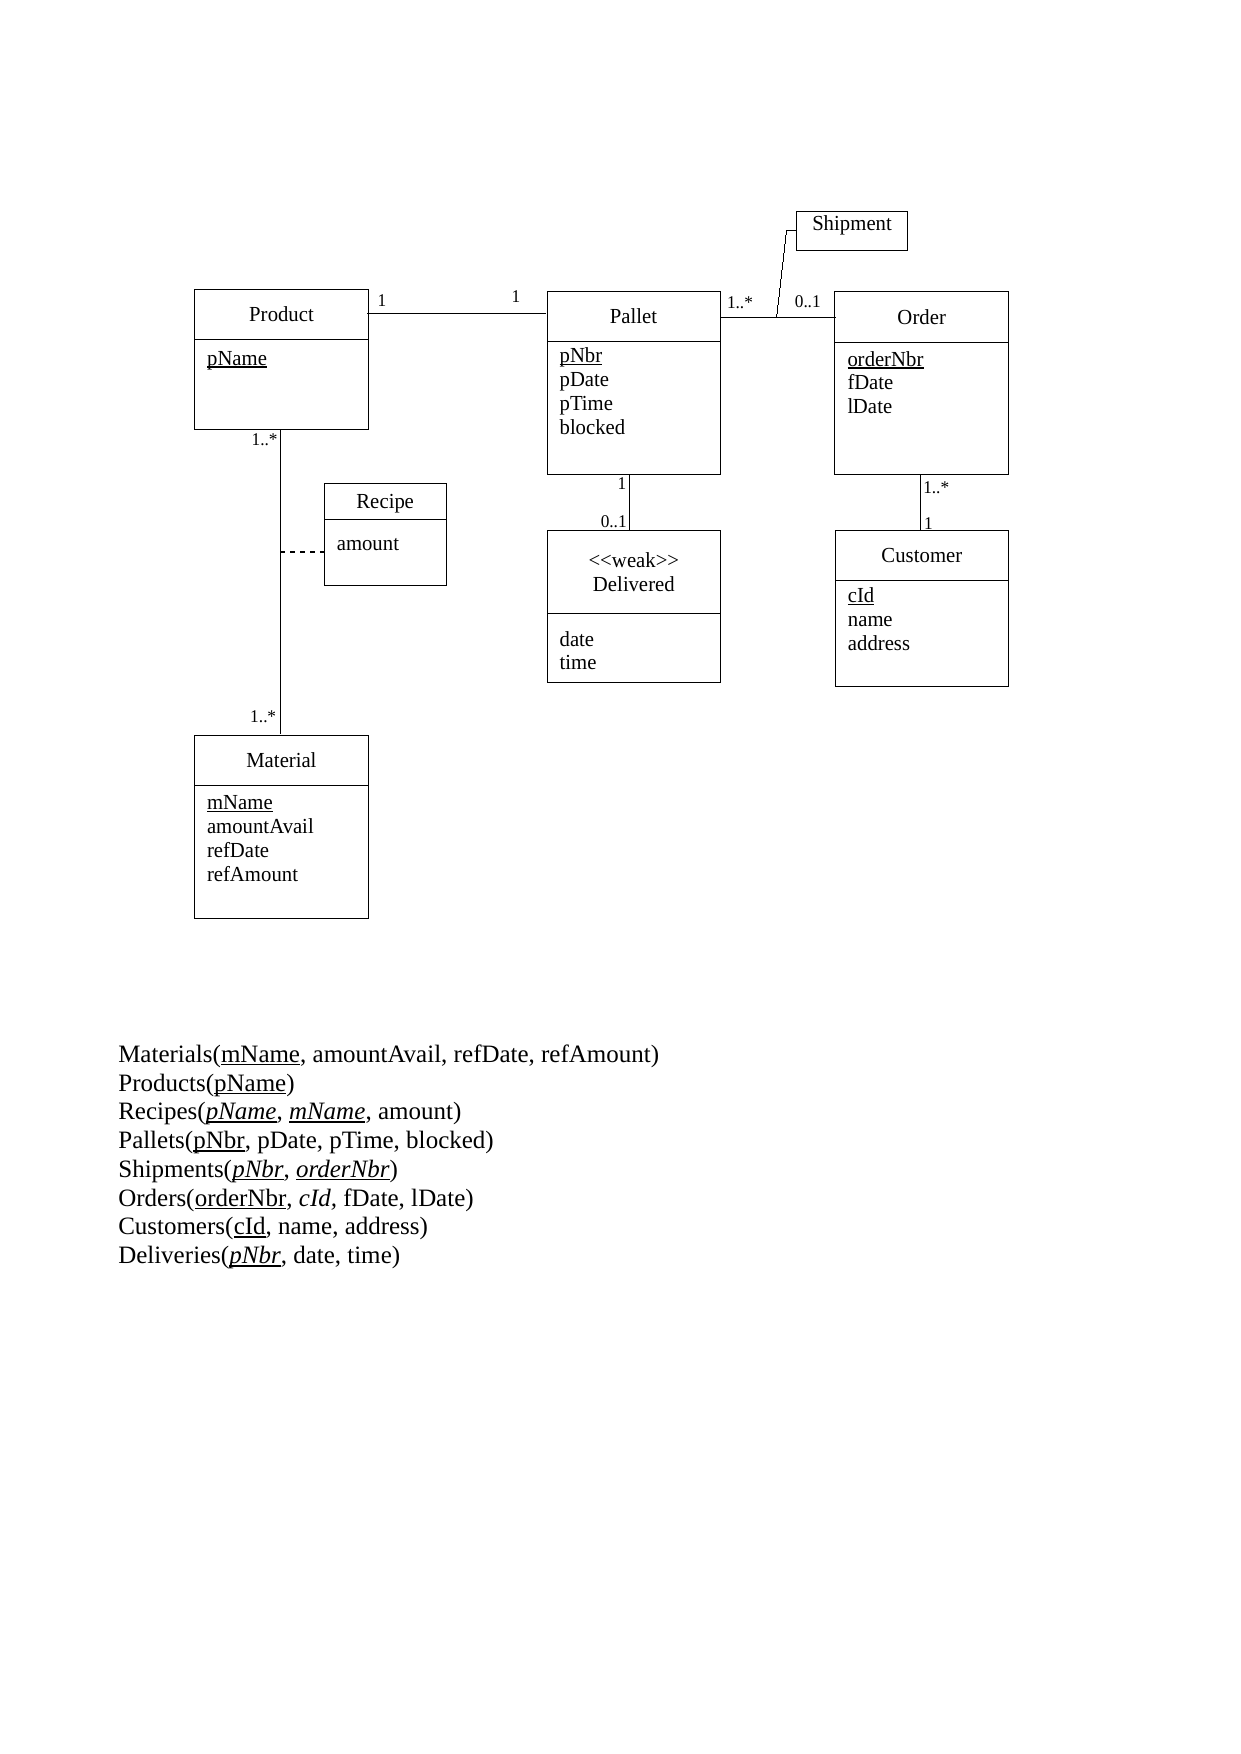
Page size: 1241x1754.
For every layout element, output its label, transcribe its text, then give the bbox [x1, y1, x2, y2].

text Deliveries(pNbr, date, time) [118, 1240, 1122, 1269]
text Materials(mName, amountAvail, refDate, refAmount) [118, 1039, 1122, 1068]
text Products(pName) [118, 1068, 1122, 1096]
text Orders(orderNbr, cId, fDate, lDate) [118, 1183, 1122, 1211]
text Customers(cId, name, address) [118, 1211, 1122, 1240]
text Shipments(pNbr, orderNbr) [118, 1154, 1122, 1183]
text Recipes(pName, mName, amount) [118, 1096, 1122, 1125]
text Pallets(pNbr, pDate, pTime, blocked) [118, 1125, 1122, 1154]
